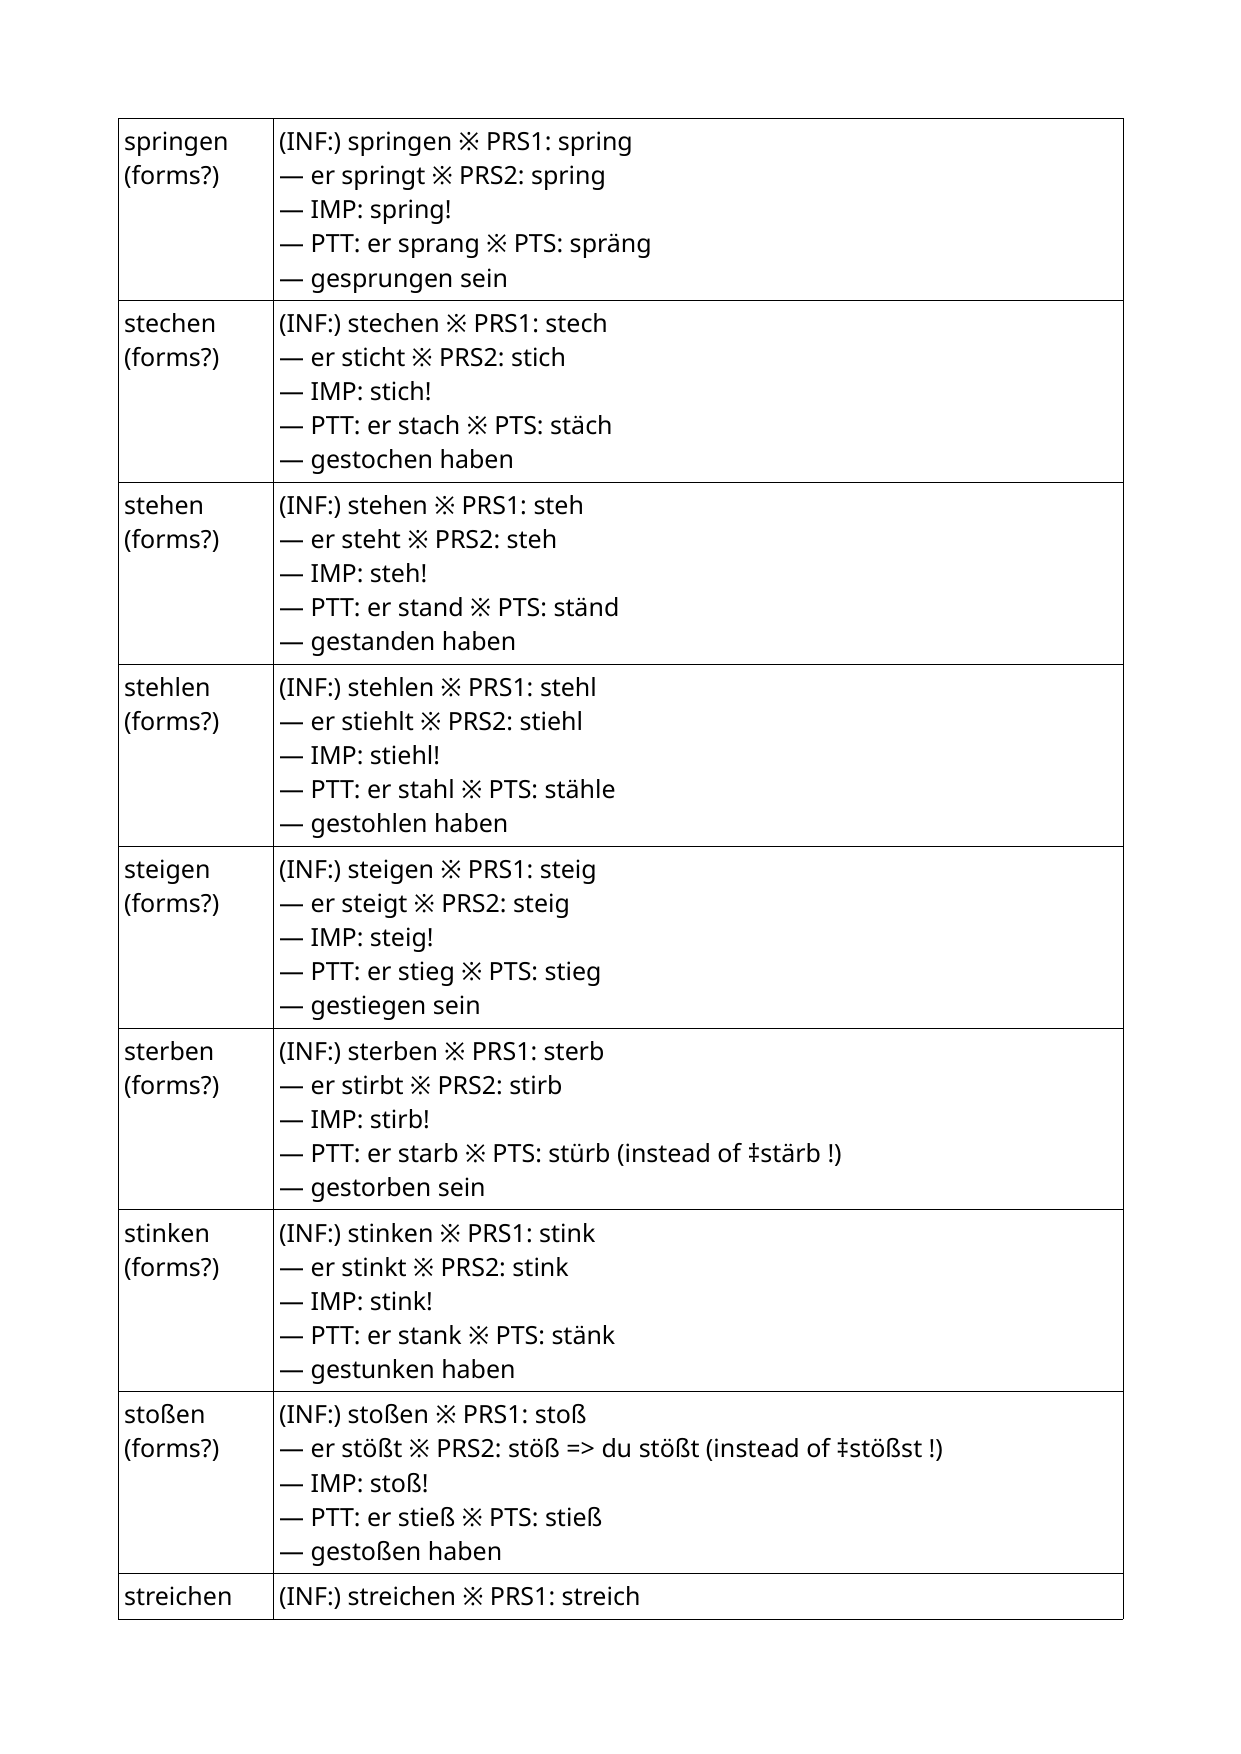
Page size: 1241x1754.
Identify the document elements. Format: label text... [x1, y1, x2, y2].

table_cell (INF:) steigen ※ PRS1: steig — er steigt ※ PRS2: steig — IMP: steig! — PTT: er stieg ※ PTS: stieg — gestiegen sein [274, 847, 1123, 1027]
table_cell streichen [119, 1574, 273, 1619]
table_cell springen (forms?) [119, 119, 273, 300]
table_cell (INF:) stoßen ※ PRS1: stoß — er stößt ※ PRS2: stöß => du stößt (instead of ‡stößst !) — IMP: stoß! — PTT: er stieß ※ PTS: stieß — gestoßen haben [274, 1392, 1123, 1573]
table_cell stehen (forms?) [119, 483, 273, 664]
table_cell (INF:) springen ※ PRS1: spring — er springt ※ PRS2: spring — IMP: spring! — PTT: er sprang ※ PTS: spräng — gesprungen sein [274, 119, 1123, 300]
table_cell sterben (forms?) [119, 1029, 273, 1209]
table_cell (INF:) stehlen ※ PRS1: stehl — er stiehlt ※ PRS2: stiehl — IMP: stiehl! — PTT: er stahl ※ PTS: stähle — gestohlen haben [274, 665, 1123, 846]
table_cell (INF:) stinken ※ PRS1: stink — er stinkt ※ PRS2: stink — IMP: stink! — PTT: er stank ※ PTS: stänk — gestunken haben [274, 1210, 1123, 1391]
table_cell stoßen (forms?) [119, 1392, 273, 1573]
table_cell stinken (forms?) [119, 1210, 273, 1391]
table_cell (INF:) stechen ※ PRS1: stech — er sticht ※ PRS2: stich — IMP: stich! — PTT: er stach ※ PTS: stäch — gestochen haben [274, 301, 1123, 482]
table_cell (INF:) streichen ※ PRS1: streich [274, 1574, 1123, 1619]
table_cell stechen (forms?) [119, 301, 273, 482]
table_cell (INF:) sterben ※ PRS1: sterb — er stirbt ※ PRS2: stirb — IMP: stirb! — PTT: er starb ※ PTS: stürb (instead of ‡stärb !) — gestorben sein [274, 1029, 1123, 1209]
table_cell steigen (forms?) [119, 847, 273, 1027]
table_cell (INF:) stehen ※ PRS1: steh — er steht ※ PRS2: steh — IMP: steh! — PTT: er stand ※ PTS: ständ — gestanden haben [274, 483, 1123, 664]
table_cell stehlen (forms?) [119, 665, 273, 846]
